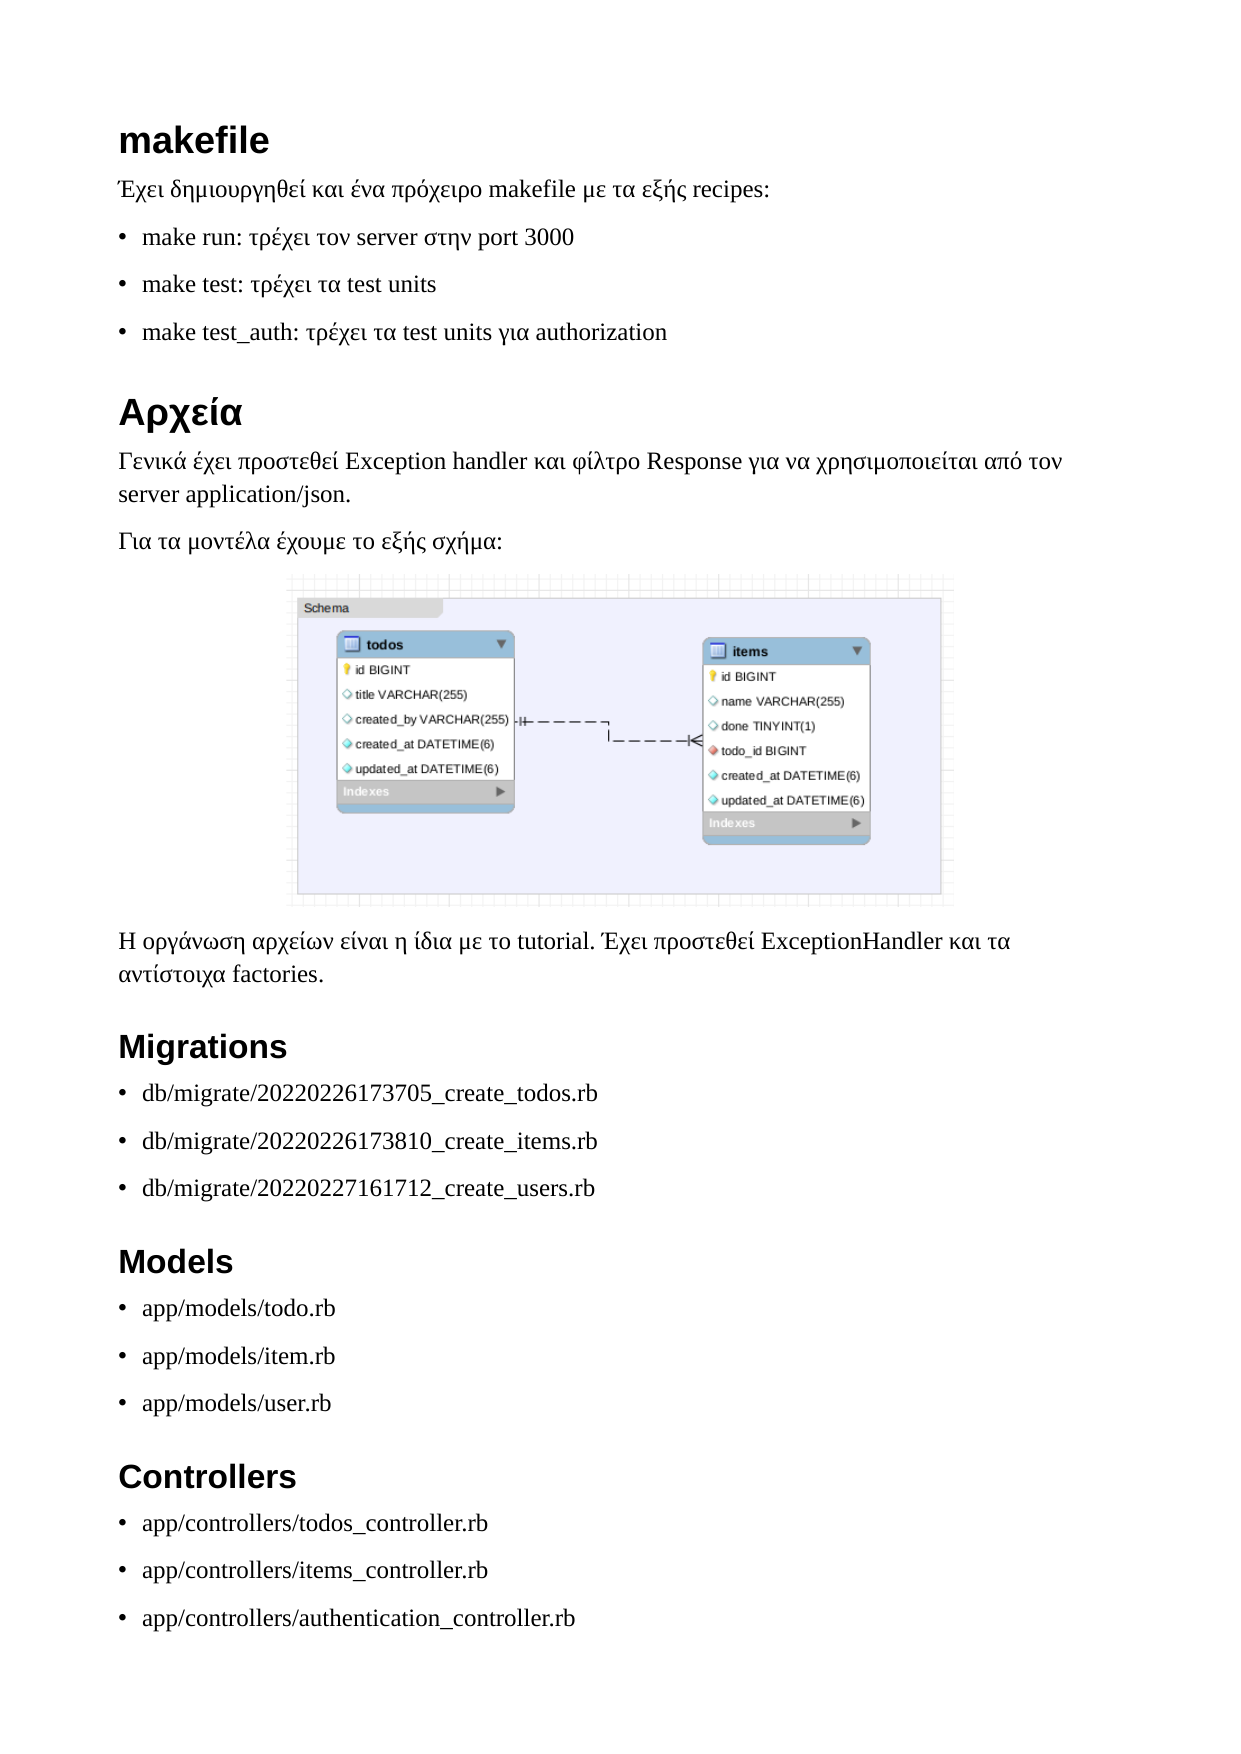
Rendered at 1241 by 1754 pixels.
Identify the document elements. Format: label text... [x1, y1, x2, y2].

list app/controllers/authentication_controller.rb [118, 1603, 1122, 1632]
picture [286, 574, 954, 907]
list make run: τρέχει τον server στην port 3000 [118, 222, 1122, 251]
list app/controllers/todos_controller.rb [118, 1508, 1122, 1537]
subtitle Αρχεία [118, 390, 1122, 433]
list db/migrate/20220226173705_create_todos.rb [118, 1078, 1122, 1107]
text Έχει δημιουργηθεί και ένα πρόχειρο makefile με τα εξής recipes: [118, 174, 1122, 203]
list make test: τρέχει τα test units [118, 269, 1122, 298]
list make test_auth: τρέχει τα test units για authorization [118, 317, 1122, 346]
list db/migrate/20220227161712_create_users.rb [118, 1173, 1122, 1202]
subtitle Models [118, 1242, 1122, 1281]
list app/controllers/items_controller.rb [118, 1556, 1122, 1584]
list app/models/user.rb [118, 1388, 1122, 1417]
text Για τα μοντέλα έχουμε το εξής σχήμα: [118, 526, 1122, 555]
list app/models/item.rb [118, 1341, 1122, 1369]
subtitle makefile [118, 118, 1122, 162]
text Η οργάνωση αρχείων είναι η ίδια με το tutorial. Έχει προστεθεί ExceptionHandler και τα αντίστοιχα factories. [118, 926, 1122, 987]
subtitle Migrations [118, 1027, 1122, 1066]
list app/models/todo.rb [118, 1293, 1122, 1322]
text Γενικά έχει προστεθεί Exception handler και φίλτρο Response για να χρησιμοποιείται από τον server application/json. [118, 446, 1122, 508]
list db/migrate/20220226173810_create_items.rb [118, 1126, 1122, 1155]
subtitle Controllers [118, 1457, 1122, 1495]
